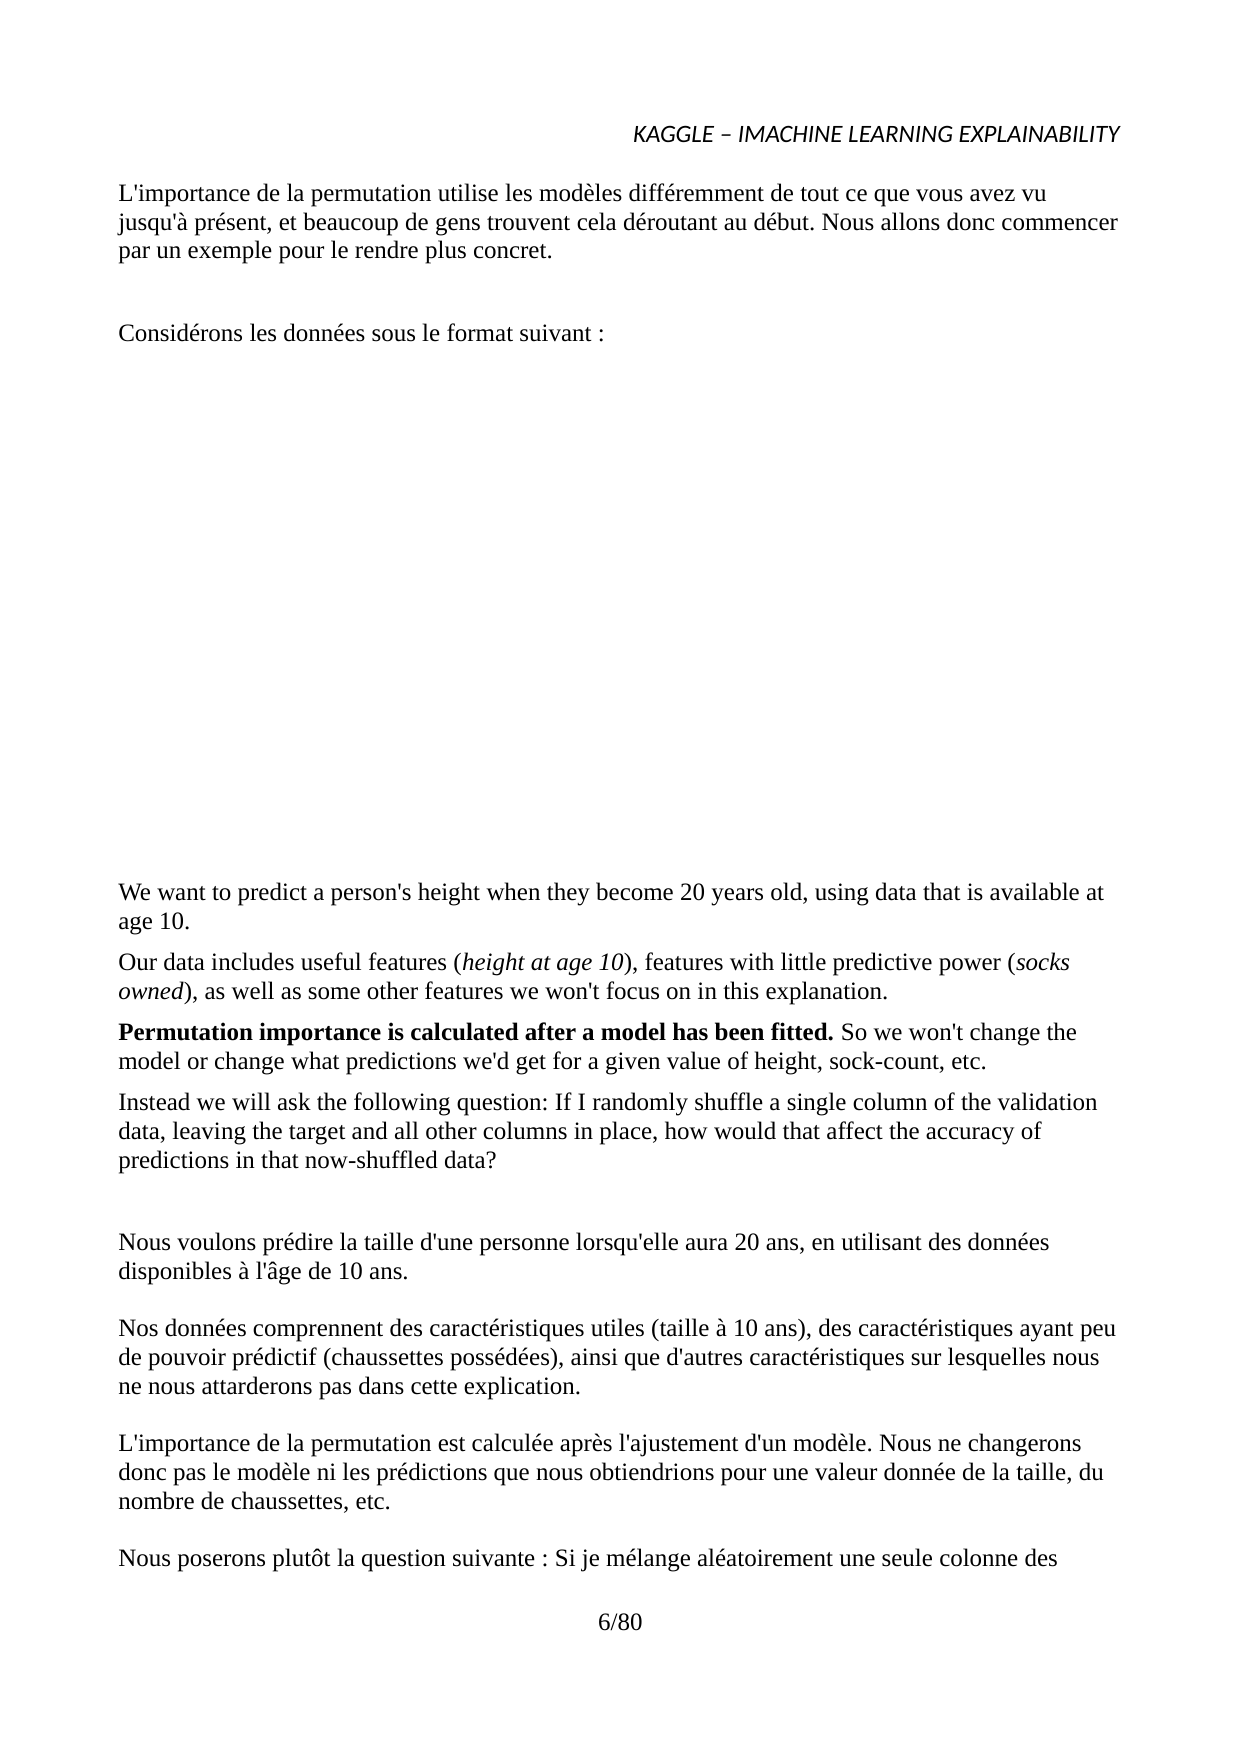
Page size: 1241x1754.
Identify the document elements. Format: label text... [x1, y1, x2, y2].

text Our data includes useful features (height at age 10), features with little predictive power (socks owned), as well as some other features we won't focus on in this explanation. [118, 947, 1122, 1005]
text L'importance de la permutation utilise les modèles différemment de tout ce que vous avez vu jusqu'à présent, et beaucoup de gens trouvent cela déroutant au début. Nous allons donc commencer par un exemple pour le rendre plus concret. [118, 178, 1122, 264]
text Permutation importance is calculated after a model has been fitted. So we won't change the model or change what predictions we'd get for a given value of height, sock-count, etc. [118, 1017, 1122, 1075]
text Instead we will ask the following question: If I randomly shuffle a single column of the validation data, leaving the target and all other columns in place, how would that affect the accuracy of predictions in that now-shuffled data? [118, 1087, 1122, 1173]
text Considérons les données sous le format suivant : [118, 318, 1122, 347]
text Nous voulons prédire la taille d'une personne lorsqu'elle aura 20 ans, en utilisant des données disponibles à l'âge de 10 ans. Nos données comprennent des caractéristiques utiles (taille à 10 ans), des caractéristiques ayant peu de pouvoir prédictif (chaussettes possédées), ainsi que d'autres caractéristiques sur lesquelles nous ne nous attarderons pas dans cette explication. L'importance de la permutation est calculée après l'ajustement d'un modèle. Nous ne changerons donc pas le modèle ni les prédictions que nous obtiendrions pour une valeur donnée de la taille, du nombre de chaussettes, etc. Nous poserons plutôt la question suivante : Si je mélange aléatoirement une seule colonne des [118, 1227, 1122, 1572]
text We want to predict a person's height when they become 20 years old, using data that is available at age 10. [118, 877, 1122, 935]
